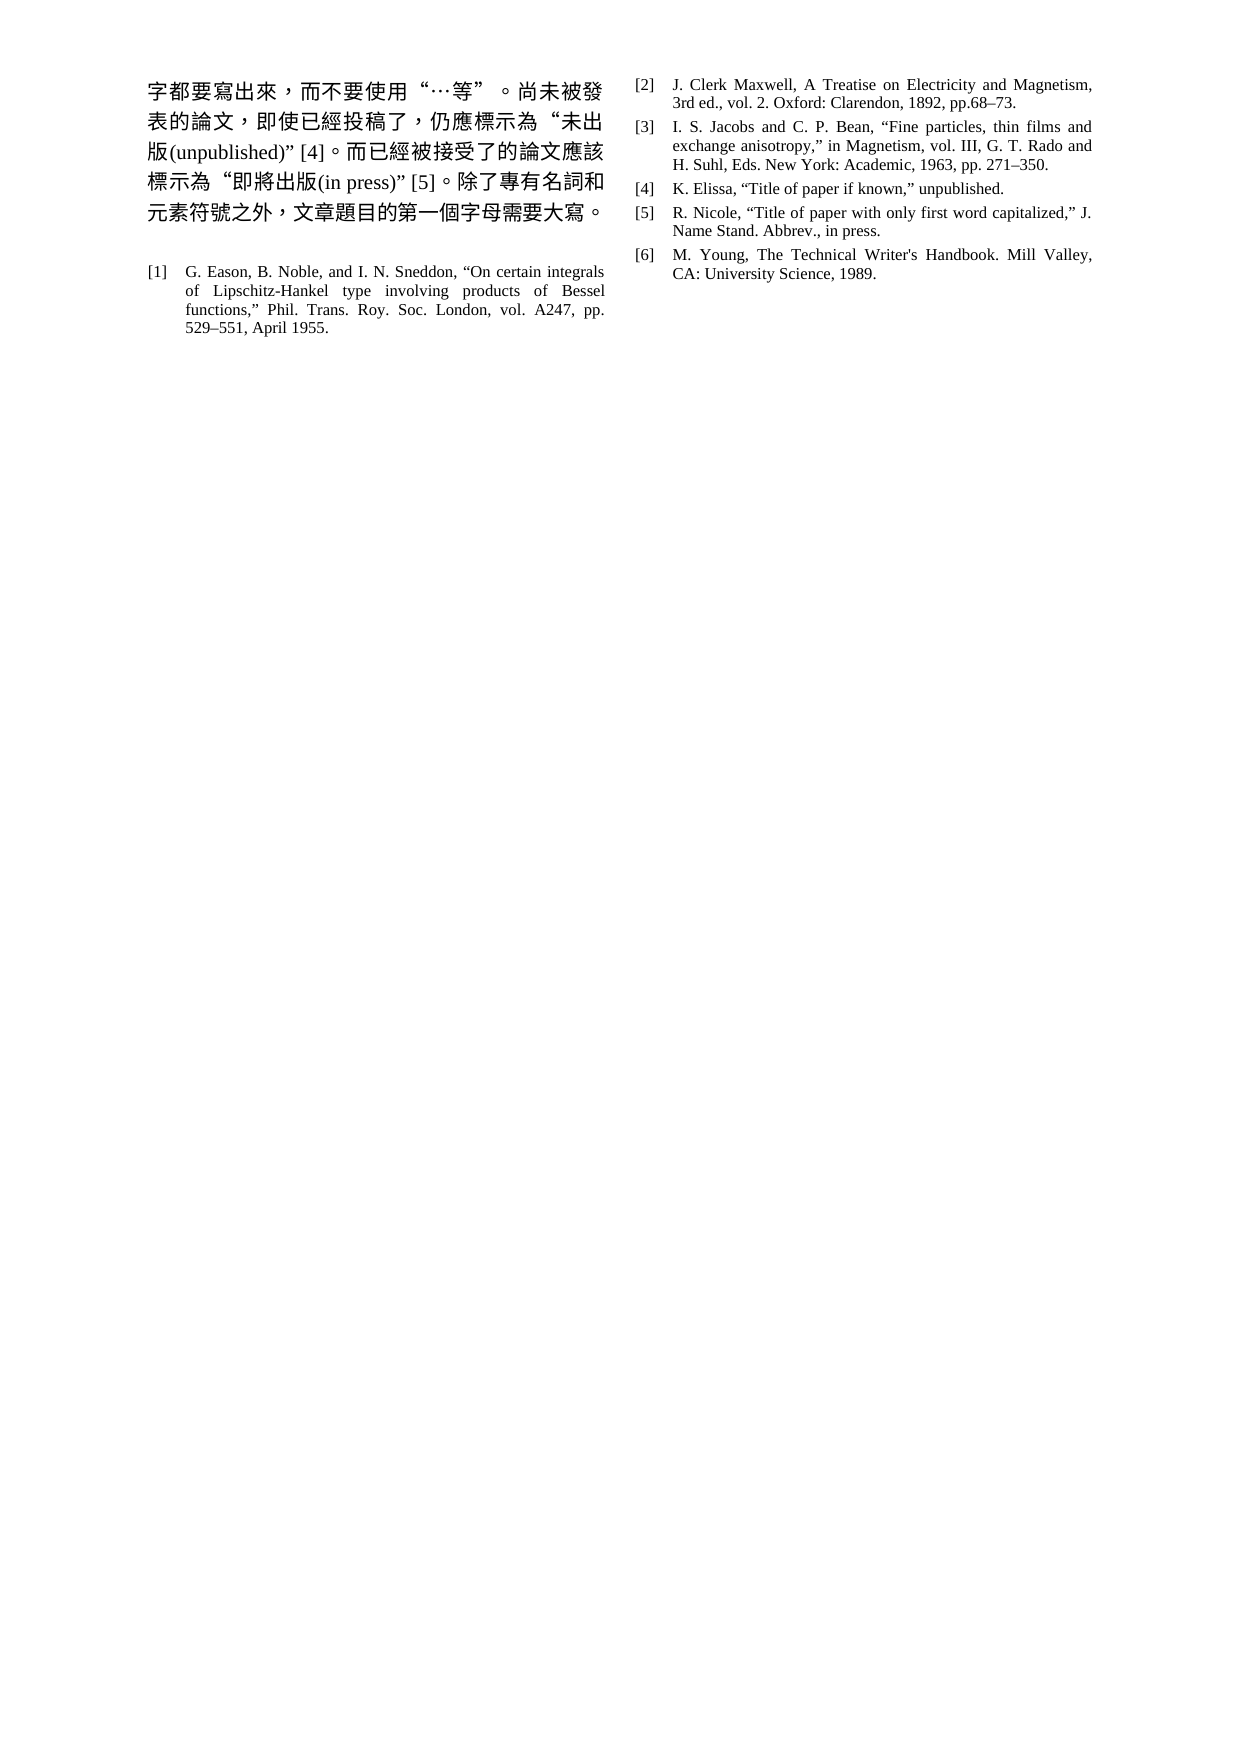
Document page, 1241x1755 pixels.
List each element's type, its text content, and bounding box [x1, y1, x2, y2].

list K. Elissa, “Title of paper if known,” unpublished. [635, 179, 1093, 198]
list I. S. Jacobs and C. P. Bean, “Fine particles, thin films and exchange anisotropy,” in Magnetism, vol. III, G. T. Rado and H. Suhl, Eds. New York: Academic, 1963, pp. 271–350. [635, 118, 1093, 174]
list J. Clerk Maxwell, A Treatise on Electricity and Magnetism, 3rd ed., vol. 2. Oxford: Clarendon, 1892, pp.68–73. [635, 75, 1093, 112]
list M. Young, The Technical Writer's Handbook. Mill Valley, CA: University Science, 1989. [635, 246, 1093, 283]
text 字都要寫出來，而不要使用“…等”。尚未被發表的論文，即使已經投稿了，仍應標示為“未出版(unpublished)” [4]。而已經被接受了的論文應該標示為“即將出版(in press)” [5]。除了專有名詞和元素符號之外，文章題目的第一個字母需要大寫。 [148, 75, 605, 226]
list G. Eason, B. Noble, and I. N. Sneddon, “On certain integrals of Lipschitz-Hankel type involving products of Bessel functions,” Phil. Trans. Roy. Soc. London, vol. A247, pp. 529–551, April 1955. [148, 263, 605, 338]
list R. Nicole, “Title of paper with only first word capitalized,” J. Name Stand. Abbrev., in press. [635, 203, 1093, 241]
